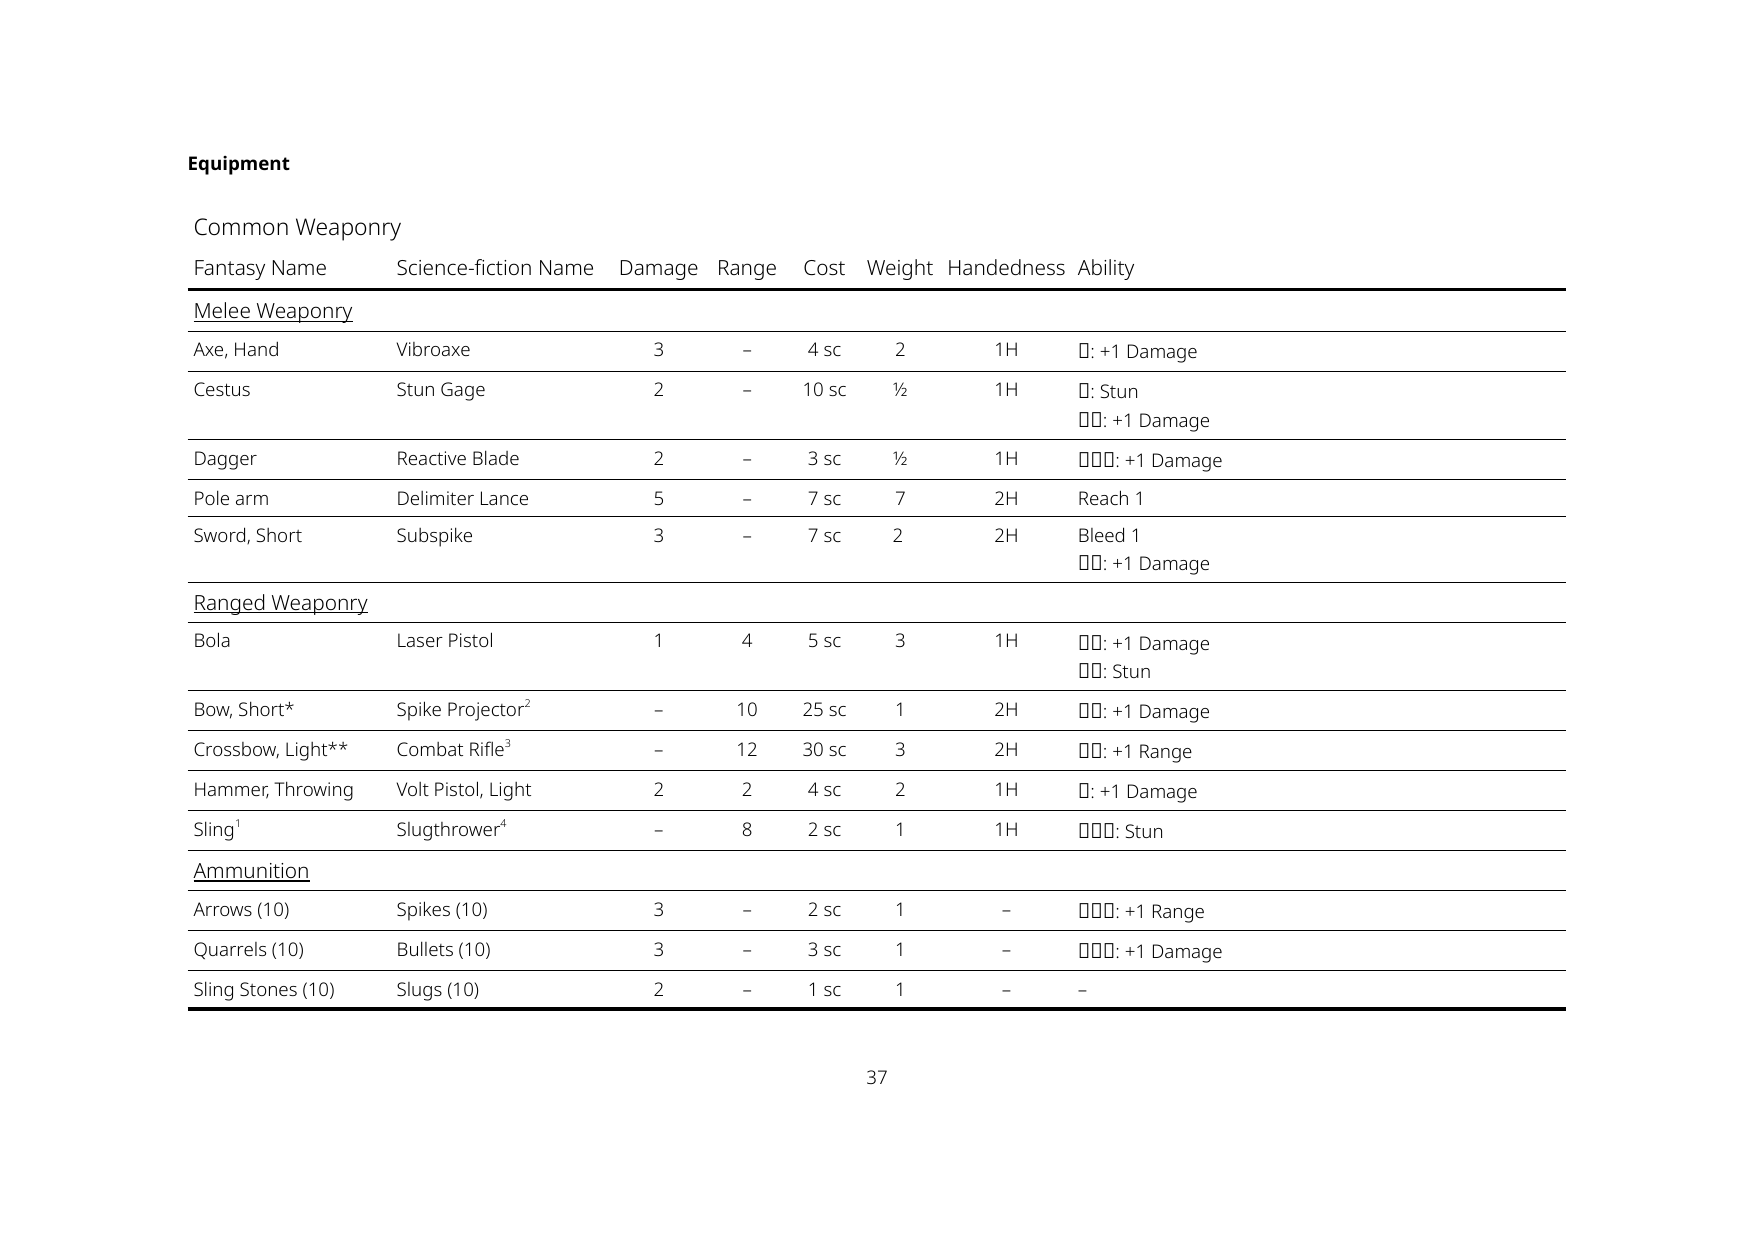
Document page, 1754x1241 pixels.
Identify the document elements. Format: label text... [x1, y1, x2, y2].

table_cell – [705, 440, 789, 479]
table_cell Slugs (10) [391, 971, 612, 1007]
table_cell Reactive Blade [391, 440, 612, 479]
table_cell 3 [613, 931, 705, 970]
table_header Common Weaponry [188, 205, 1566, 248]
table_cell Spike Projector2 [391, 691, 612, 730]
table_cell 4 [705, 623, 789, 690]
table_cell 7 [859, 480, 941, 516]
table_cell Bullets (10) [391, 931, 612, 970]
table_cell 2 sc [789, 811, 859, 850]
table_cell – [941, 971, 1072, 1007]
table_cell – [705, 517, 789, 582]
table_cell Damage [613, 248, 705, 288]
table_cell 1 [859, 931, 941, 970]
table_cell 2H [941, 517, 1072, 582]
table_cell 1H [941, 372, 1072, 439]
table_cell 2 [859, 517, 941, 582]
table_cell 4 sc [789, 771, 859, 810]
table_cell 1H [941, 811, 1072, 850]
table_cell 2 [859, 771, 941, 810]
table_cell Dagger [188, 440, 391, 479]
table_cell – [705, 931, 789, 970]
table_cell 3 sc [789, 440, 859, 479]
table_cell Cost [789, 248, 859, 288]
table_cell 1 [859, 811, 941, 850]
table_cell 2 [613, 440, 705, 479]
table_cell : Stun : +1 Damage [1072, 372, 1566, 439]
table_cell 1H [941, 771, 1072, 810]
table_cell 1H [941, 440, 1072, 479]
table_cell Science-fiction Name [391, 248, 612, 288]
table_cell Axe, Hand [188, 332, 391, 371]
table_cell : +1 Damage [1072, 931, 1566, 970]
table_cell Melee Weaponry [188, 291, 1566, 331]
table_cell 2H [941, 480, 1072, 516]
table_cell Subspike [391, 517, 612, 582]
table_cell : +1 Range [1072, 731, 1566, 770]
table_cell Ability [1072, 248, 1566, 288]
table_cell Ranged Weaponry [188, 583, 1566, 622]
table_cell Stun Gage [391, 372, 612, 439]
table_cell 10 [705, 691, 789, 730]
table_cell 2H [941, 691, 1072, 730]
table_cell : +1 Damage [1072, 771, 1566, 810]
table_cell Sling1 [188, 811, 391, 850]
table_cell 1H [941, 332, 1072, 371]
table_cell Hammer, Throwing [188, 771, 391, 810]
table_cell : +1 Damage [1072, 440, 1566, 479]
table_cell Sling Stones (10) [188, 971, 391, 1007]
table_cell Ammunition [188, 851, 1566, 890]
table_cell Bola [188, 623, 391, 690]
table_cell – [705, 971, 789, 1007]
table_cell 7 sc [789, 517, 859, 582]
table_cell Fantasy Name [188, 248, 391, 288]
table_cell Sword, Short [188, 517, 391, 582]
table_cell 3 sc [789, 931, 859, 970]
table_cell : +1 Damage : Stun [1072, 623, 1566, 690]
table_cell Delimiter Lance [391, 480, 612, 516]
table_cell 10 sc [789, 372, 859, 439]
table_cell 3 [859, 731, 941, 770]
table_cell Quarrels (10) [188, 931, 391, 970]
table_cell Handedness [941, 248, 1072, 288]
table_cell – [705, 480, 789, 516]
table_cell 2 [613, 771, 705, 810]
table_cell 30 sc [789, 731, 859, 770]
table_cell Slugthrower4 [391, 811, 612, 850]
table_cell Pole arm [188, 480, 391, 516]
table_cell 12 [705, 731, 789, 770]
table_cell 3 [613, 517, 705, 582]
table_cell 2 sc [789, 891, 859, 930]
table_cell Volt Pistol, Light [391, 771, 612, 810]
table_cell 2 [613, 971, 705, 1007]
table_cell : +1 Damage [1072, 332, 1566, 371]
table_cell Combat Rifle3 [391, 731, 612, 770]
table_cell 2 [613, 372, 705, 439]
table_cell : +1 Range [1072, 891, 1566, 930]
table_cell 3 [859, 623, 941, 690]
table_cell Crossbow, Light** [188, 731, 391, 770]
table_cell – [941, 931, 1072, 970]
table_cell : +1 Damage [1072, 691, 1566, 730]
table_cell : Stun [1072, 811, 1566, 850]
table_cell 1 [859, 971, 941, 1007]
table_cell 8 [705, 811, 789, 850]
table_cell 5 sc [789, 623, 859, 690]
table_cell 3 [613, 332, 705, 371]
table_cell 4 sc [789, 332, 859, 371]
table_cell – [1072, 971, 1566, 1007]
table_cell – [613, 811, 705, 850]
table_cell Vibroaxe [391, 332, 612, 371]
table_cell 2H [941, 731, 1072, 770]
table_cell Bow, Short* [188, 691, 391, 730]
table_cell – [705, 332, 789, 371]
table_cell 7 sc [789, 480, 859, 516]
table_cell Range [705, 248, 789, 288]
table_cell 25 sc [789, 691, 859, 730]
table_cell Weight [859, 248, 941, 288]
table_cell 1 [859, 691, 941, 730]
table_cell 1 sc [789, 971, 859, 1007]
table_cell 2 [705, 771, 789, 810]
table_cell – [613, 691, 705, 730]
table_cell 1 [613, 623, 705, 690]
table_cell ½ [859, 372, 941, 439]
table_cell – [613, 731, 705, 770]
table_cell Spikes (10) [391, 891, 612, 930]
table_cell 2 [859, 332, 941, 371]
table_cell 3 [613, 891, 705, 930]
table_cell 1H [941, 623, 1072, 690]
table_cell – [705, 372, 789, 439]
table_cell Cestus [188, 372, 391, 439]
table_cell ½ [859, 440, 941, 479]
table_cell 1 [859, 891, 941, 930]
table_cell Bleed 1 : +1 Damage [1072, 517, 1566, 582]
table_cell Arrows (10) [188, 891, 391, 930]
table_cell – [941, 891, 1072, 930]
table_cell – [705, 891, 789, 930]
table_cell 5 [613, 480, 705, 516]
table_cell Reach 1 [1072, 480, 1566, 516]
table_cell Laser Pistol [391, 623, 612, 690]
